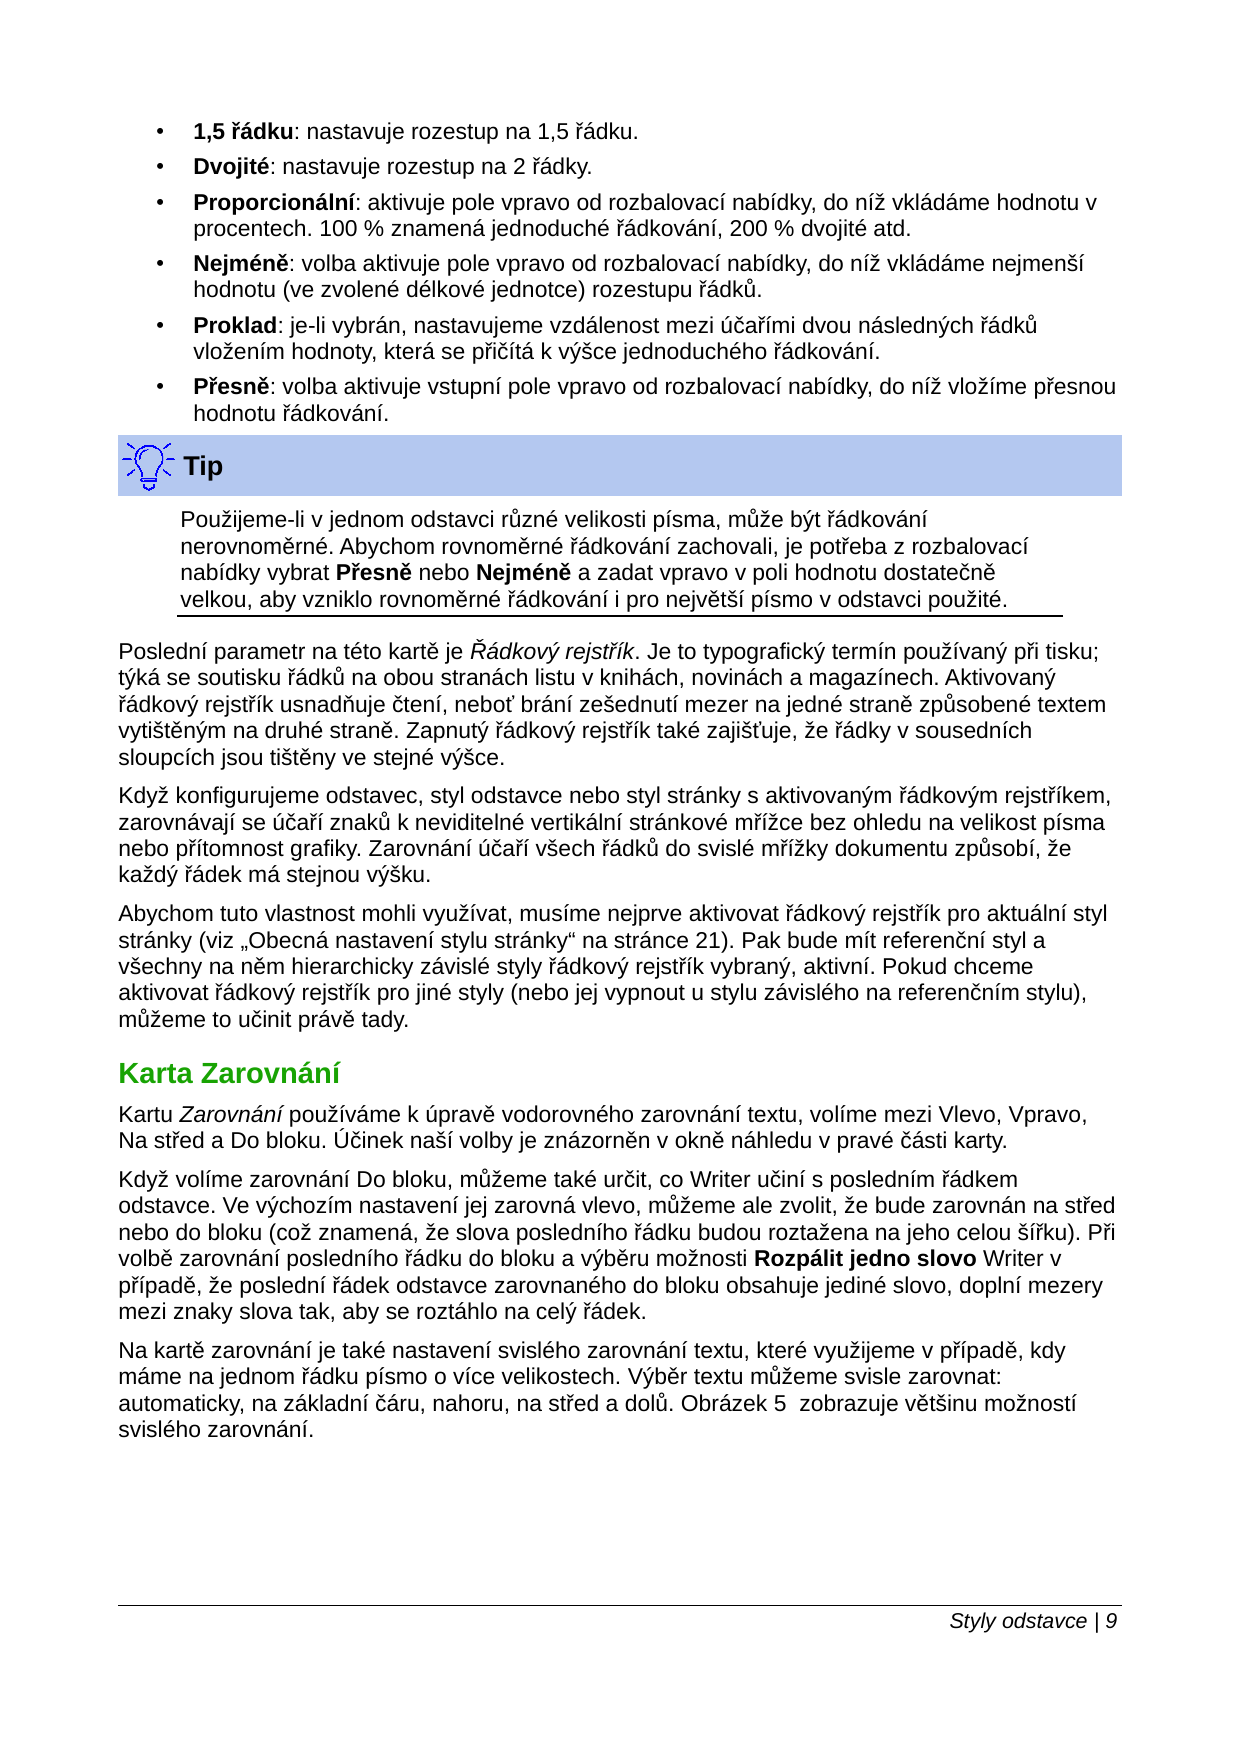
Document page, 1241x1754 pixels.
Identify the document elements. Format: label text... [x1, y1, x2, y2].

subtitle Tip [118, 435, 1122, 496]
list Nejméně: volba aktivuje pole vpravo od rozbalovací nabídky, do níž vkládáme nejmenší hodnotu (ve zvolené délkové jednotce) rozestupu řádků. [156, 250, 1122, 303]
text Na kartě zarovnání je také nastavení svislého zarovnání textu, které využijeme v případě, kdy máme na jednom řádku písmo o více velikostech. Výběr textu můžeme svisle zarovnat: automaticky, na základní čáru, nahoru, na střed a dolů. Obrázek 5 zobrazuje většinu možností svislého zarovnání. [118, 1337, 1122, 1442]
text Kartu Zarovnání používáme k úpravě vodorovného zarovnání textu, volíme mezi Vlevo, Vpravo, Na střed a Do bloku. Účinek naší volby je znázorněn v okně náhledu v pravé části karty. [118, 1101, 1122, 1154]
list Dvojité: nastavuje rozestup na 2 řádky. [156, 153, 1122, 180]
picture [119, 435, 179, 495]
text Když konfigurujeme odstavec, styl odstavce nebo styl stránky s aktivovaným řádkovým rejstříkem, zarovnávají se účaří znaků k neviditelné vertikální stránkové mřížce bez ohledu na velikost písma nebo přítomnost grafiky. Zarovnání účaří všech řádků do svislé mřížky dokumentu způsobí, že každý řádek má stejnou výšku. [118, 782, 1122, 888]
list Přesně: volba aktivuje vstupní pole vpravo od rozbalovací nabídky, do níž vložíme přesnou hodnotu řádkování. [156, 373, 1122, 426]
subtitle Karta Zarovnání [118, 1056, 1122, 1089]
text Poslední parametr na této kartě je Řádkový rejstřík. Je to typografický termín používaný při tisku; týká se soutisku řádků na obou stranách listu v knihách, novinách a magazínech. Aktivovaný řádkový rejstřík usnadňuje čtení, neboť brání zešednutí mezer na jedné straně způsobené textem vytištěným na druhé straně. Zapnutý řádkový rejstřík také zajišťuje, že řádky v sousedních sloupcích jsou tištěny ve stejné výšce. [118, 638, 1122, 770]
list Proklad: je-li vybrán, nastavujeme vzdálenost mezi účařími dvou následných řádků vložením hodnoty, která se přičítá k výšce jednoduchého řádkování. [156, 312, 1122, 364]
list Proporcionální: aktivuje pole vpravo od rozbalovací nabídky, do níž vkládáme hodnotu v procentech. 100 % znamená jednoduché řádkování, 200 % dvojité atd. [156, 188, 1122, 241]
text Použijeme-li v jednom odstavci různé velikosti písma, může být řádkování nerovnoměrné. Abychom rovnoměrné řádkování zachovali, je potřeba z rozbalovací nabídky vybrat Přesně nebo Nejméně a zadat vpravo v poli hodnotu dostatečně velkou, aby vzniklo rovnoměrné řádkování i pro největší písmo v odstavci použité. [177, 503, 1063, 615]
text Abychom tuto vlastnost mohli využívat, musíme nejprve aktivovat řádkový rejstřík pro aktuální styl stránky (viz „Obecná nastavení pro styl stránky“ na stránce 21). Pak bude mít referenční styl a všechny na něm hierarchicky závislé styly řádkový rejstřík vybraný, aktivní. Pokud chceme aktivovat řádkový rejstřík pro jiné styly (nebo jej vypnout u stylu závislého na referenčním stylu), můžeme to učinit právě tady. [118, 900, 1122, 1032]
text Když volíme zarovnání Do bloku, můžeme také určit, co Writer učiní s posledním řádkem odstavce. Ve výchozím nastavení jej zarovná vlevo, můžeme ale zvolit, že bude zarovnán na střed nebo do bloku (což znamená, že slova posledního řádku budou roztažena na jeho celou šířku). Při volbě zarovnání posledního řádku do bloku a výběru možnosti Rozpálit jedno slovo Writer v případě, že poslední řádek odstavce zarovnaného do bloku obsahuje jediné slovo, doplní mezery mezi znaky slova tak, aby se roztáhlo na celý řádek. [118, 1166, 1122, 1324]
list 1,5 řádku: nastavuje rozestup na 1,5 řádku. [156, 118, 1122, 144]
